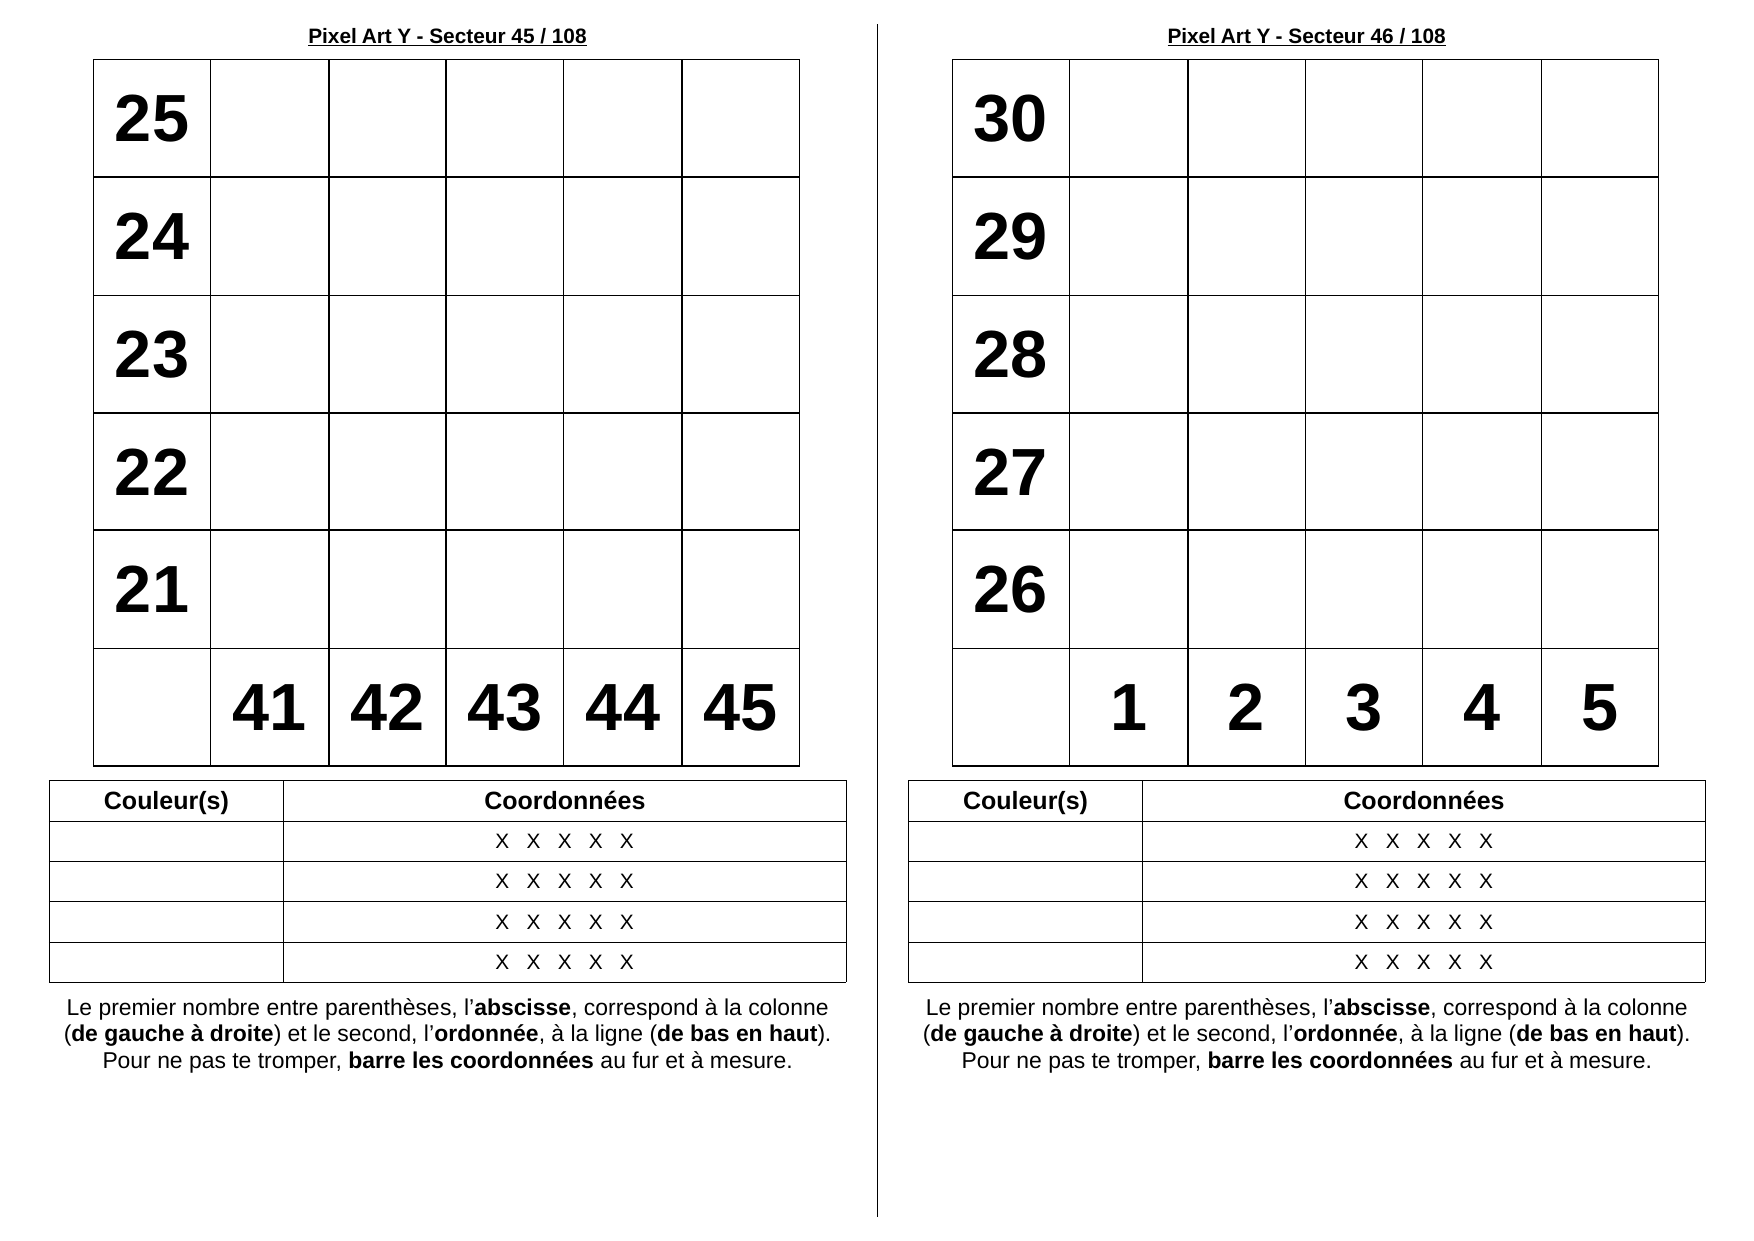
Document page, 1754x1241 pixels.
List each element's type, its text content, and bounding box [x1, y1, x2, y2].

table_header Coordonnées [1143, 781, 1705, 821]
text Le premier nombre entre parenthèses, l’abscisse, correspond à la colonne [24, 994, 871, 1020]
table_cell [50, 862, 283, 901]
text Pixel Art Y - Secteur 45 / 108 [24, 24, 871, 48]
table_cell [50, 902, 283, 942]
text Pixel Art Y - Secteur 46 / 108 [883, 24, 1730, 48]
text Le premier nombre entre parenthèses, l’abscisse, correspond à la colonne [883, 994, 1730, 1020]
table_cell X X X X X [1143, 943, 1705, 982]
table_cell [909, 943, 1142, 982]
table_header Couleur(s) [909, 781, 1142, 821]
table_cell X X X X X [1143, 902, 1705, 942]
table_cell [50, 822, 283, 861]
table_cell X X X X X [284, 822, 846, 861]
table_cell [909, 902, 1142, 942]
table_header Coordonnées [284, 781, 846, 821]
table_cell X X X X X [284, 862, 846, 901]
text (de gauche à droite) et le second, l’ordonnée, à la ligne (de bas en haut). [883, 1020, 1730, 1047]
table_cell X X X X X [284, 902, 846, 942]
table_cell [909, 862, 1142, 901]
text Pour ne pas te tromper, barre les coordonnées au fur et à mesure. [24, 1047, 871, 1073]
table_cell X X X X X [284, 943, 846, 982]
text Pour ne pas te tromper, barre les coordonnées au fur et à mesure. [883, 1047, 1730, 1073]
table_cell X X X X X [1143, 822, 1705, 861]
table_header Couleur(s) [50, 781, 283, 821]
table_cell [50, 943, 283, 982]
table_cell X X X X X [1143, 862, 1705, 901]
text (de gauche à droite) et le second, l’ordonnée, à la ligne (de bas en haut). [24, 1020, 871, 1047]
table_cell [909, 822, 1142, 861]
